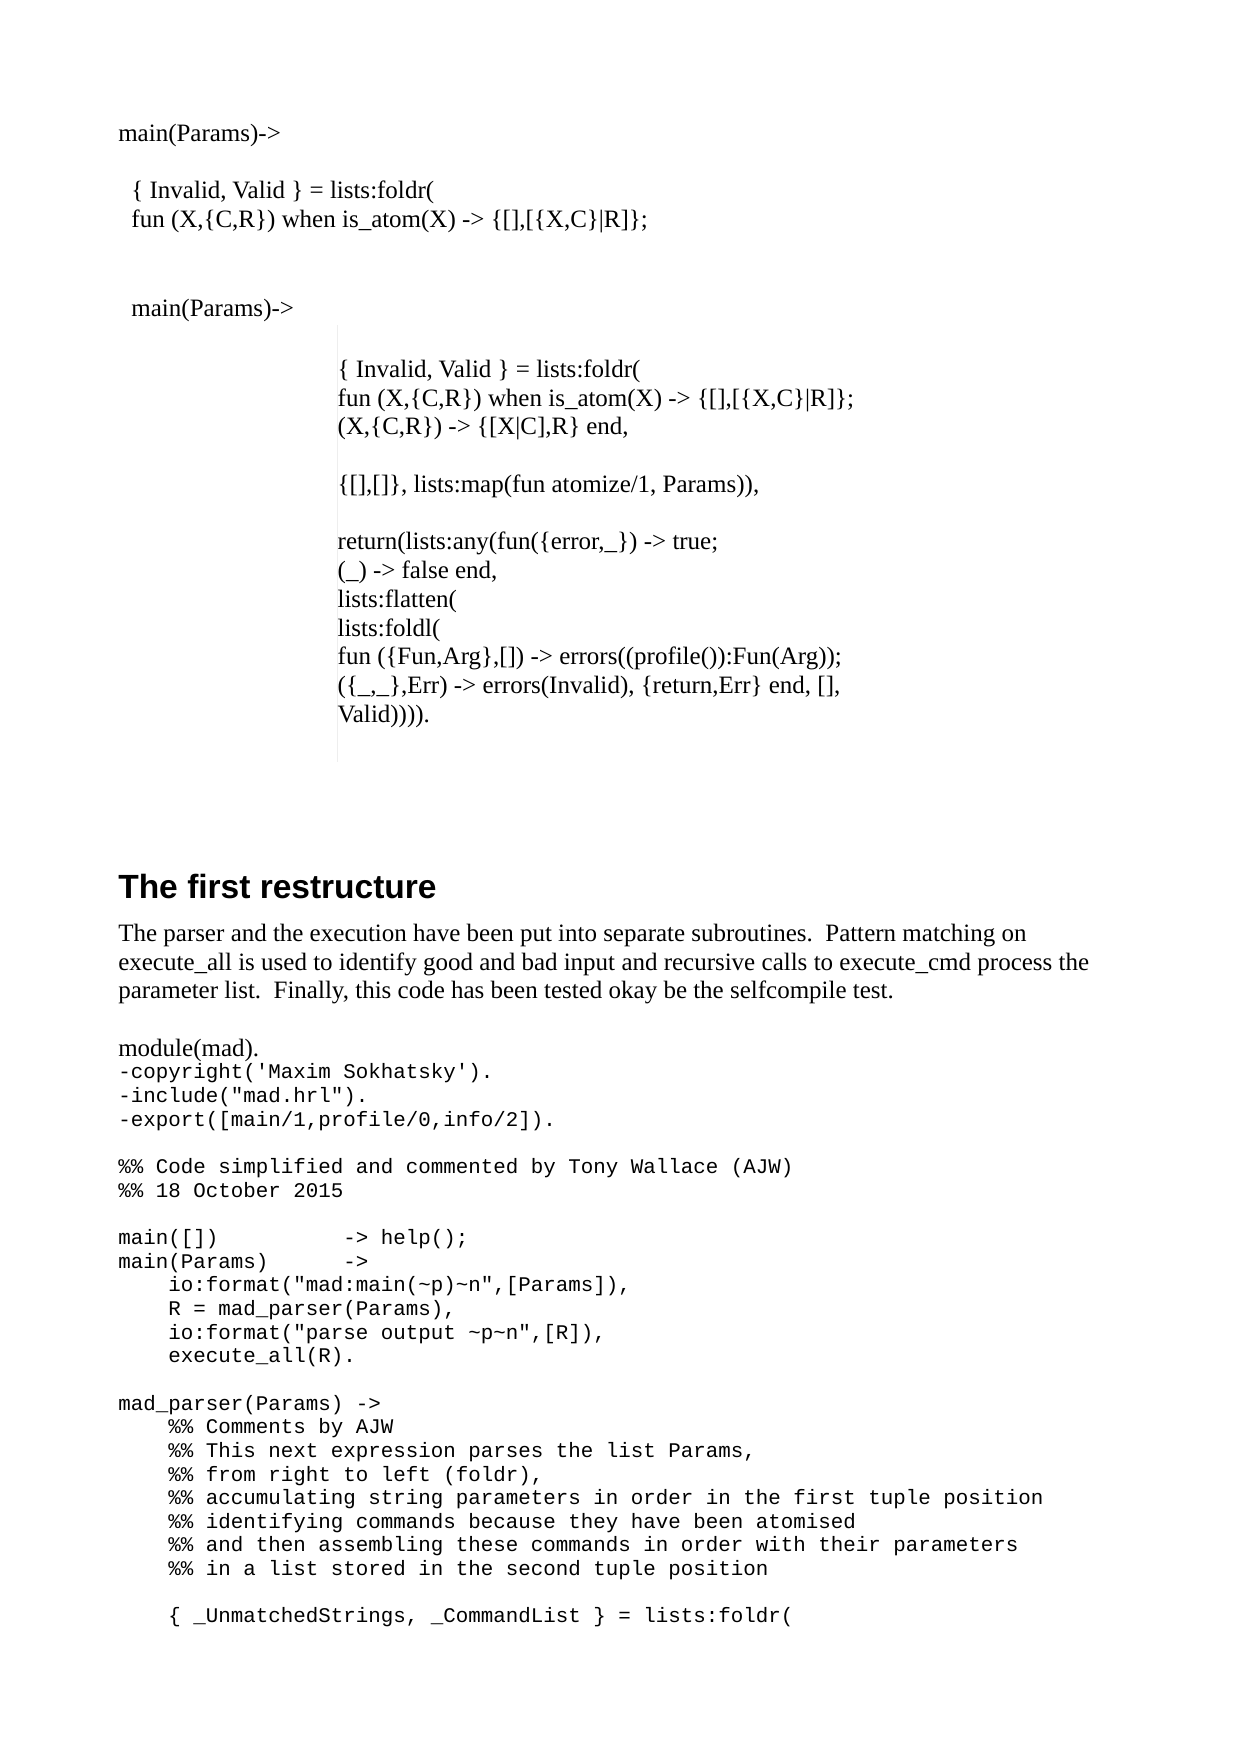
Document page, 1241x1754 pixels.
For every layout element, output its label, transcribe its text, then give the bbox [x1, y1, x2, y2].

text { _UnmatchedStrings, _CommandList } = lists:foldr( [118, 1605, 1122, 1629]
table_cell fun (X,{C,R}) when is_atom(X) -> {[],[{X,C}|R]}; [338, 383, 859, 411]
table_cell [131, 498, 337, 526]
table_cell return(lists:any(fun({error,_}) -> true; [338, 526, 859, 555]
table_cell [131, 354, 337, 383]
table_cell [131, 233, 859, 262]
text module(mad). [118, 1033, 1122, 1062]
table_cell (X,{C,R}) -> {[X|C],R} end, [338, 411, 859, 469]
table_cell [131, 526, 337, 555]
table_cell [131, 584, 337, 613]
text io:format("mad:main(~p)~n",[Params]), [118, 1274, 1122, 1298]
text io:format("parse output ~p~n",[R]), [118, 1322, 1122, 1345]
table_header main(Params)-> [131, 291, 337, 325]
table_cell [131, 469, 337, 498]
table_cell [338, 498, 859, 526]
text %% and then assembling these commands in order with their parameters [118, 1534, 1122, 1558]
table_cell [131, 383, 337, 411]
text %% This next expression parses the list Params, [118, 1440, 1122, 1463]
table_cell lists:foldl( [338, 613, 859, 641]
table_cell lists:flatten( [338, 584, 859, 613]
table_cell [131, 555, 337, 584]
text %% Comments by AJW [118, 1416, 1122, 1440]
table_cell { Invalid, Valid } = lists:foldr( [338, 354, 859, 383]
table_cell [338, 325, 859, 354]
text %% Code simplified and commented by Tony Wallace (AJW) [118, 1156, 1122, 1180]
table_cell fun ({Fun,Arg},[]) -> errors((profile()):Fun(Arg)); [338, 641, 859, 670]
text %% identifying commands because they have been atomised [118, 1511, 1122, 1534]
table_cell [131, 641, 337, 670]
text -include("mad.hrl"). [118, 1085, 1122, 1109]
text -export([main/1,profile/0,info/2]). [118, 1109, 1122, 1132]
text main(Params)-> [118, 118, 1122, 147]
text main(Params) -> [118, 1251, 1122, 1274]
table_header [338, 291, 859, 325]
table_cell [131, 728, 337, 762]
table_cell [131, 670, 337, 728]
text %% 18 October 2015 [118, 1180, 1122, 1203]
table_header { Invalid, Valid } = lists:foldr( [131, 176, 859, 204]
table_cell (_) -> false end, [338, 555, 859, 584]
text -copyright('Maxim Sokhatsky'). [118, 1062, 1122, 1085]
text %% from right to left (foldr), [118, 1463, 1122, 1487]
subtitle The first restructure [118, 867, 1122, 905]
table_cell [131, 613, 337, 641]
text %% accumulating string parameters in order in the first tuple position [118, 1487, 1122, 1511]
table_cell fun (X,{C,R}) when is_atom(X) -> {[],[{X,C}|R]}; [131, 204, 859, 233]
text mad_parser(Params) -> [118, 1393, 1122, 1416]
table_cell ({_,_},Err) -> errors(Invalid), {return,Err} end, [], Valid)))). [338, 670, 859, 728]
text main([]) -> help(); [118, 1227, 1122, 1251]
text execute_all(R). [118, 1345, 1122, 1369]
table_cell [131, 325, 337, 354]
table_cell [338, 728, 859, 762]
table_cell [131, 411, 337, 469]
text %% in a list stored in the second tuple position [118, 1558, 1122, 1582]
text The parser and the execution have been put into separate subroutines. Pattern matching on execute_all is used to identify good and bad input and recursive calls to execute_cmd process the parameter list. Finally, this code has been tested okay be the selfcompile test. [118, 918, 1122, 1004]
table_cell {[],[]}, lists:map(fun atomize/1, Params)), [338, 469, 859, 498]
text R = mad_parser(Params), [118, 1298, 1122, 1322]
